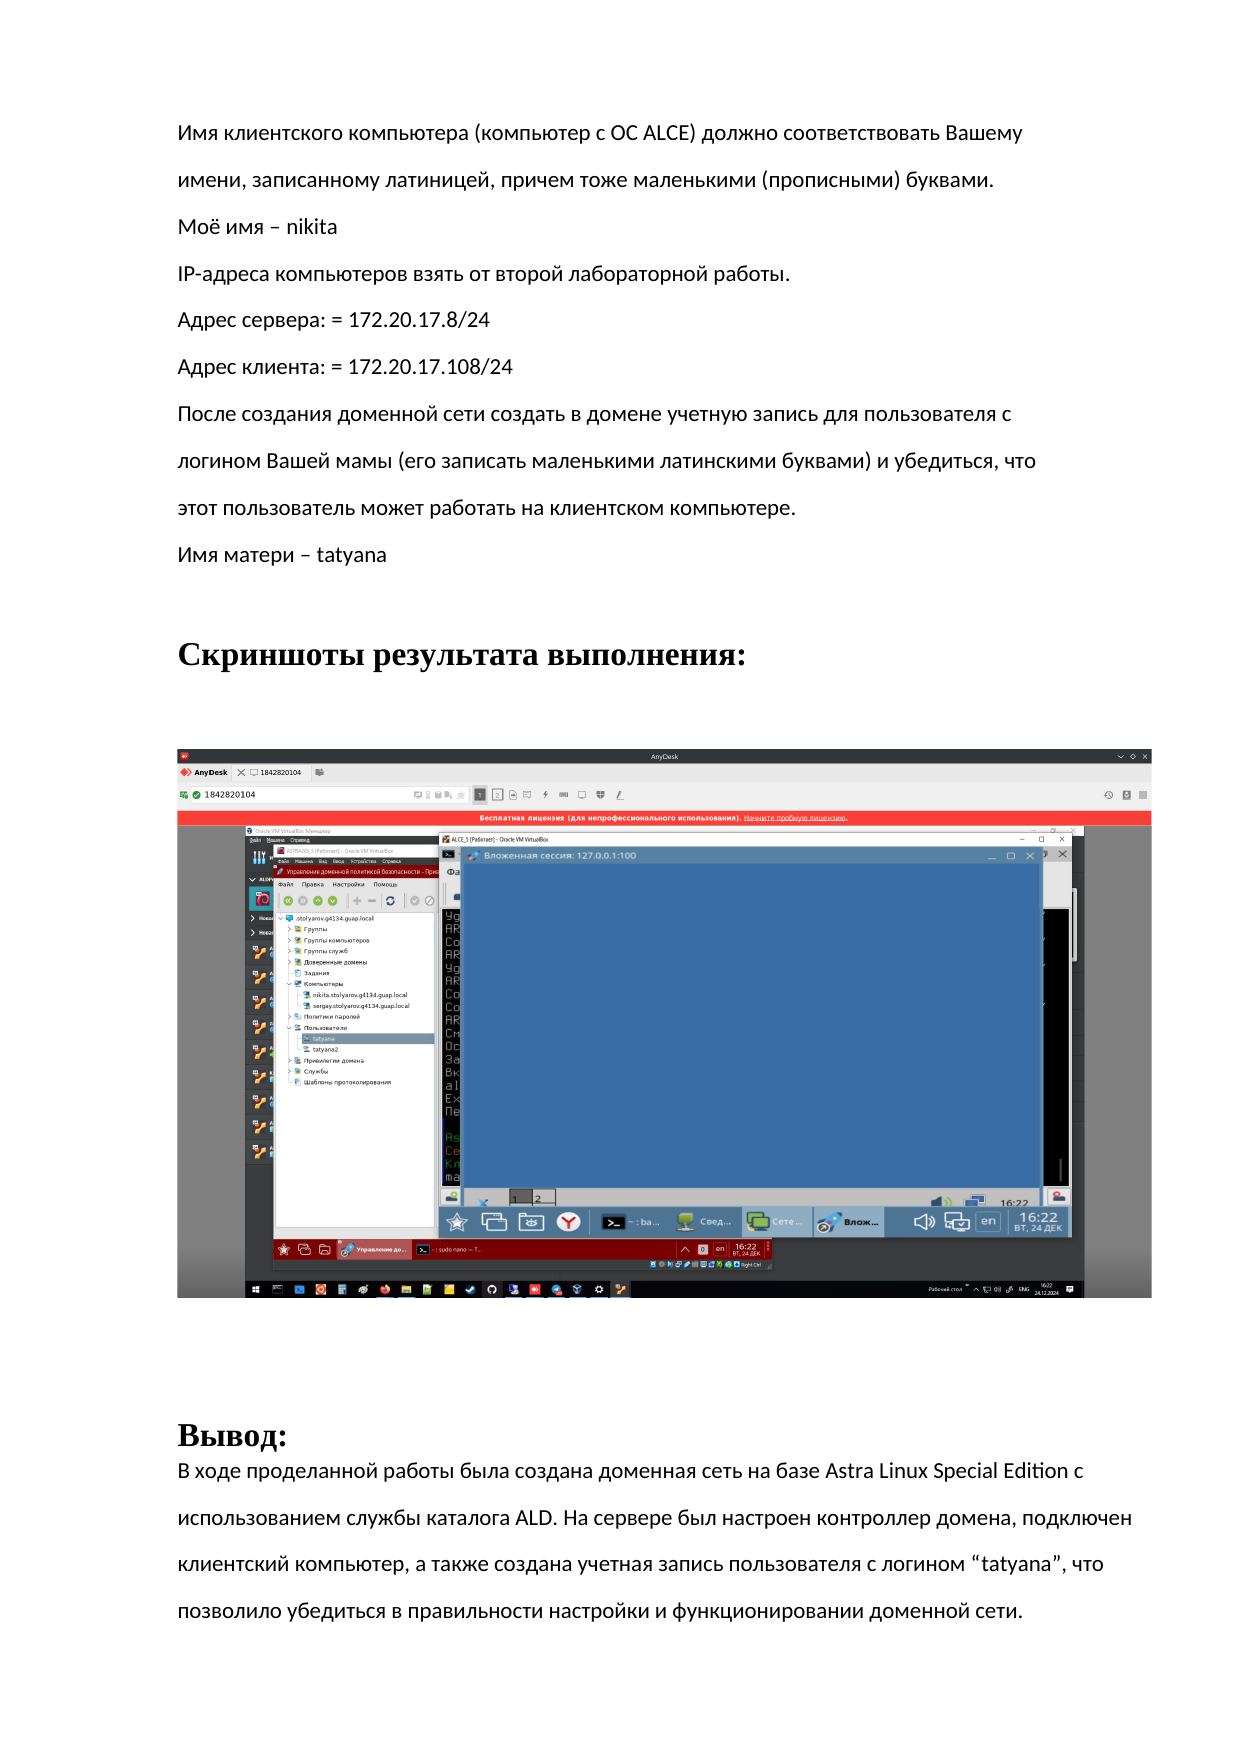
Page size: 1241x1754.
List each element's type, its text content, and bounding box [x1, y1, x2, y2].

text имени, записанному латиницей, причем тоже маленькими (прописными) буквами. [177, 165, 1152, 193]
text этот пользователь может работать на клиентском компьютере. [177, 493, 1152, 521]
text логином Вашей мамы (его записать маленькими латинскими буквами) и убедиться, что [177, 446, 1152, 474]
text использованием службы каталога ALD. На сервере был настроен контроллер домена, подключен [177, 1503, 1152, 1531]
text Моё имя – nikita [177, 212, 1152, 240]
text Скриншоты результата выполнения: [177, 634, 1152, 672]
text Адрес клиента: = 172.20.17.108/24 [177, 352, 1152, 381]
text Адрес сервера: = 172.20.17.8/24 [177, 306, 1152, 334]
text Вывод: В ходе проделанной работы была создана доменная сеть на базе Astra Linux Special Edition с [177, 1415, 1152, 1484]
text Имя матери – tatyana [177, 540, 1152, 568]
text Имя клиентского компьютера (компьютер с ОС ALCE) должно соответствовать Вашему [177, 118, 1152, 146]
text клиентский компьютер, а также создана учетная запись пользователя с логином “tatyana”, что [177, 1549, 1152, 1578]
text После создания доменной сети создать в домене учетную запись для пользователя с [177, 399, 1152, 427]
text позволило убедиться в правильности настройки и функционировании доменной сети. [177, 1596, 1152, 1624]
picture [177, 749, 1152, 1298]
text IP-адреса компьютеров взять от второй лабораторной работы. [177, 259, 1152, 287]
